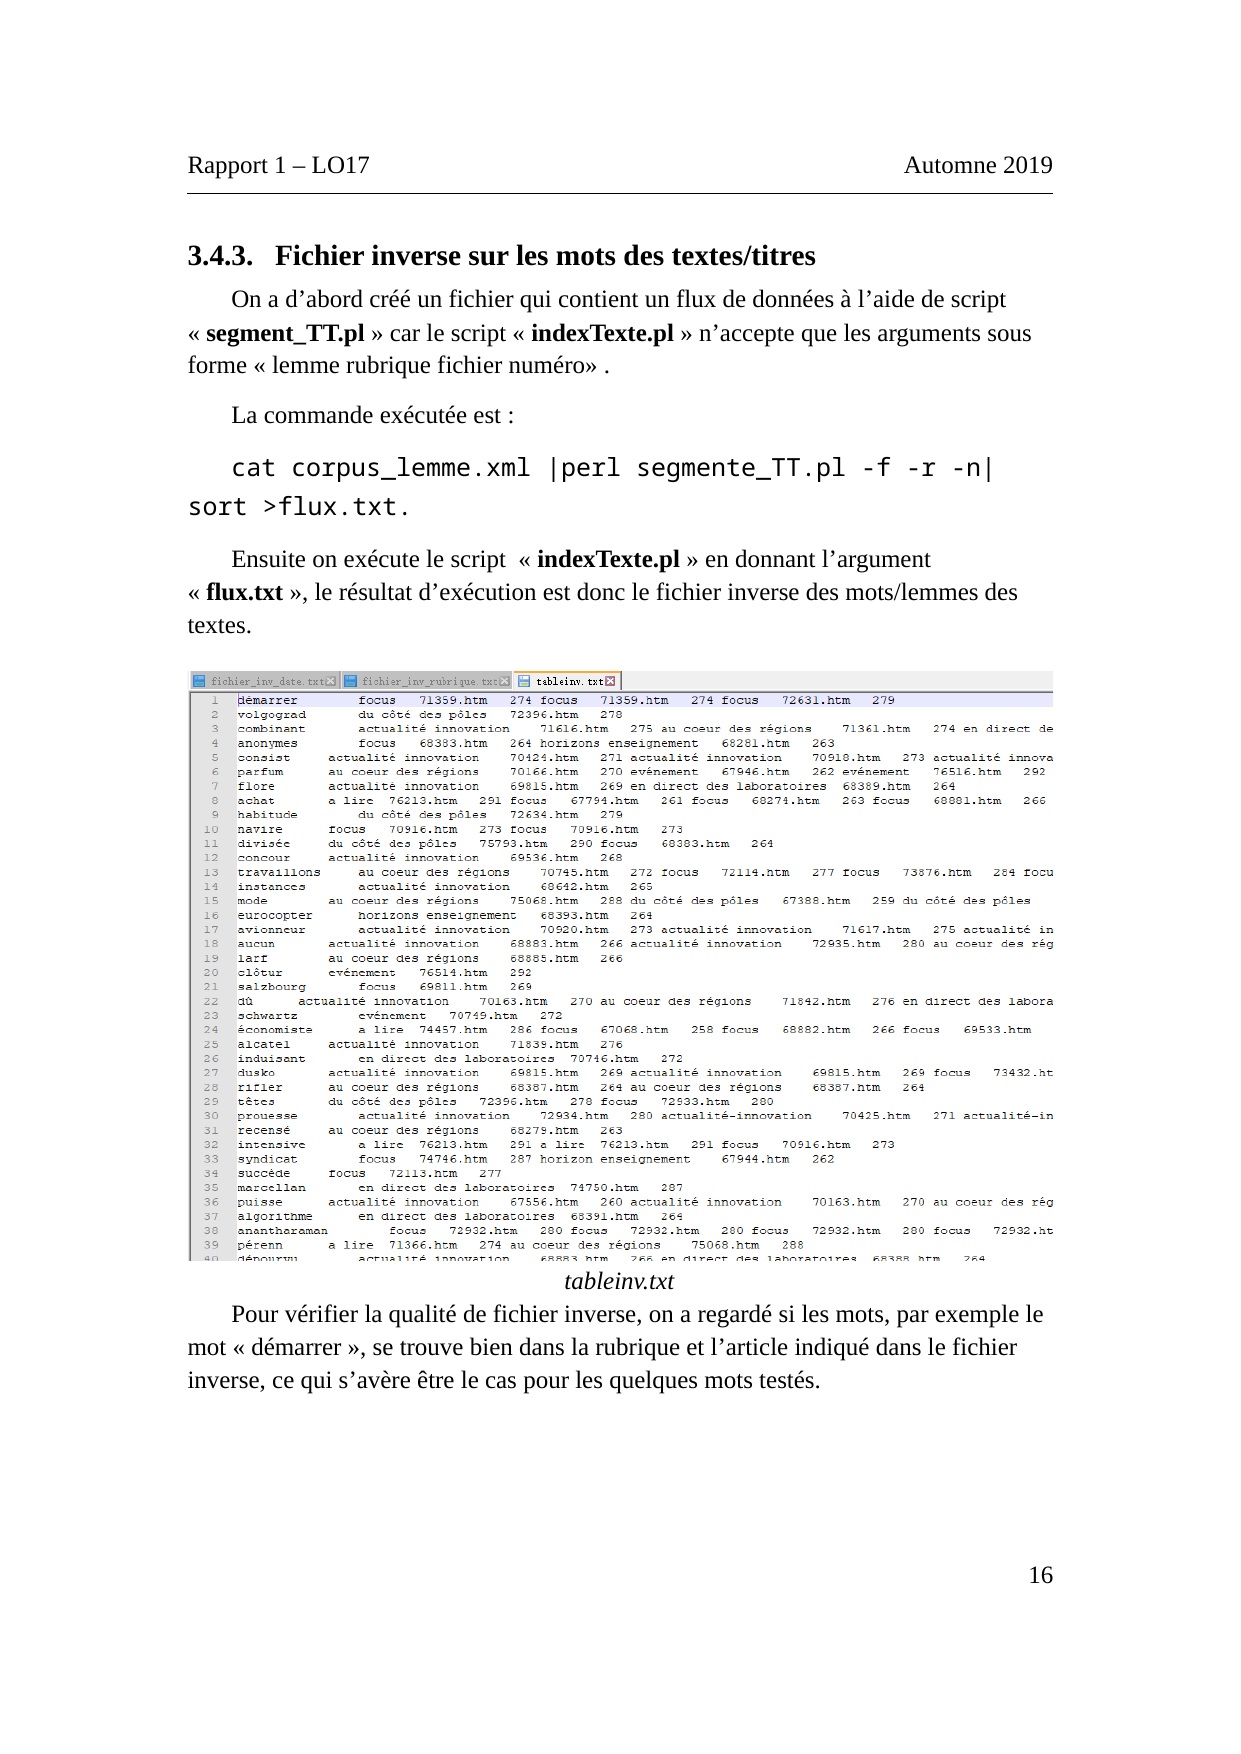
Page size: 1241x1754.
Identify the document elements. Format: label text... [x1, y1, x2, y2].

text [187, 659, 1054, 671]
text On a d’abord créé un fichier qui contient un flux de données à l’aide de script « segment_TT.pl » car le script « indexTexte.pl » n’accepte que les arguments sous forme « lemme rubrique fichier numéro» . [187, 284, 1053, 379]
picture [187, 671, 1054, 1261]
text cat corpus_lemme.xml |perl segmente_TT.pl -f -r -n|sort >flux.txt. [187, 449, 1053, 522]
text tableinv.txt [187, 1261, 1054, 1294]
text La commande exécutée est : [187, 400, 1053, 429]
text Pour vérifier la qualité de fichier inverse, on a regardé si les mots, par exemple le mot « démarrer », se trouve bien dans la rubrique et l’article indiqué dans le fichier inverse, ce qui s’avère être le cas pour les quelques mots testés. [187, 1294, 1053, 1394]
subtitle Fichier inverse sur les mots des textes/titres [187, 238, 1053, 272]
text Ensuite on exécute le script « indexTexte.pl » en donnant l’argument « flux.txt », le résultat d’exécution est donc le fichier inverse des mots/lemmes des textes. [187, 544, 1053, 638]
